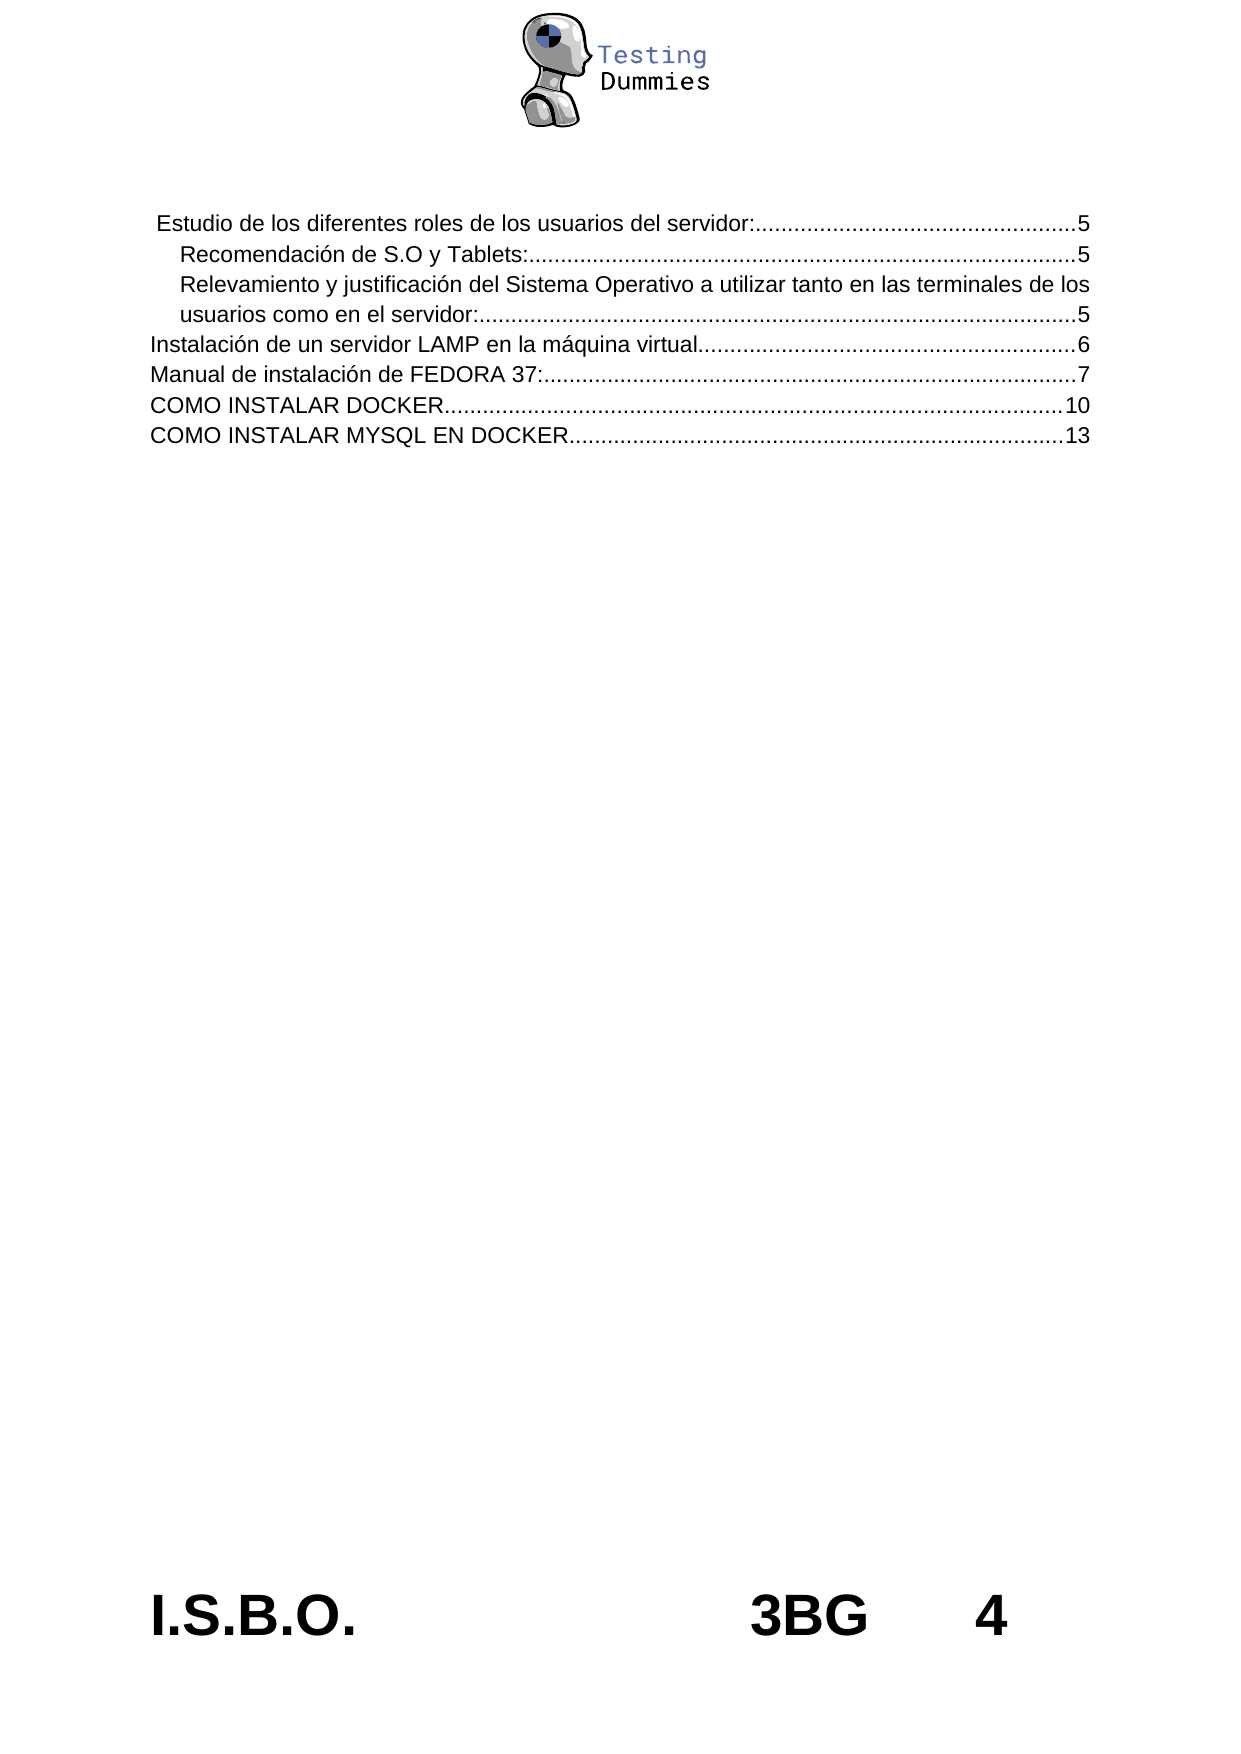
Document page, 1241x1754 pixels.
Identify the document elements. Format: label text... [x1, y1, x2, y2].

text Relevamiento y justificación del Sistema Operativo a utilizar tanto en las terminales de los usuarios como en el servidor: 5 [179, 271, 1090, 327]
text Instalación de un servidor LAMP en la máquina virtual 6 [150, 331, 1090, 358]
text Recomendación de S.O y Tablets: 5 [179, 241, 1090, 267]
text COMO INSTALAR MYSQL EN DOCKER 13 [150, 422, 1090, 448]
text Manual de instalación de FEDORA 37: 7 [150, 361, 1090, 388]
text COMO INSTALAR DOCKER 10 [150, 392, 1090, 418]
text Estudio de los diferentes roles de los usuarios del servidor: 5 [150, 210, 1090, 237]
